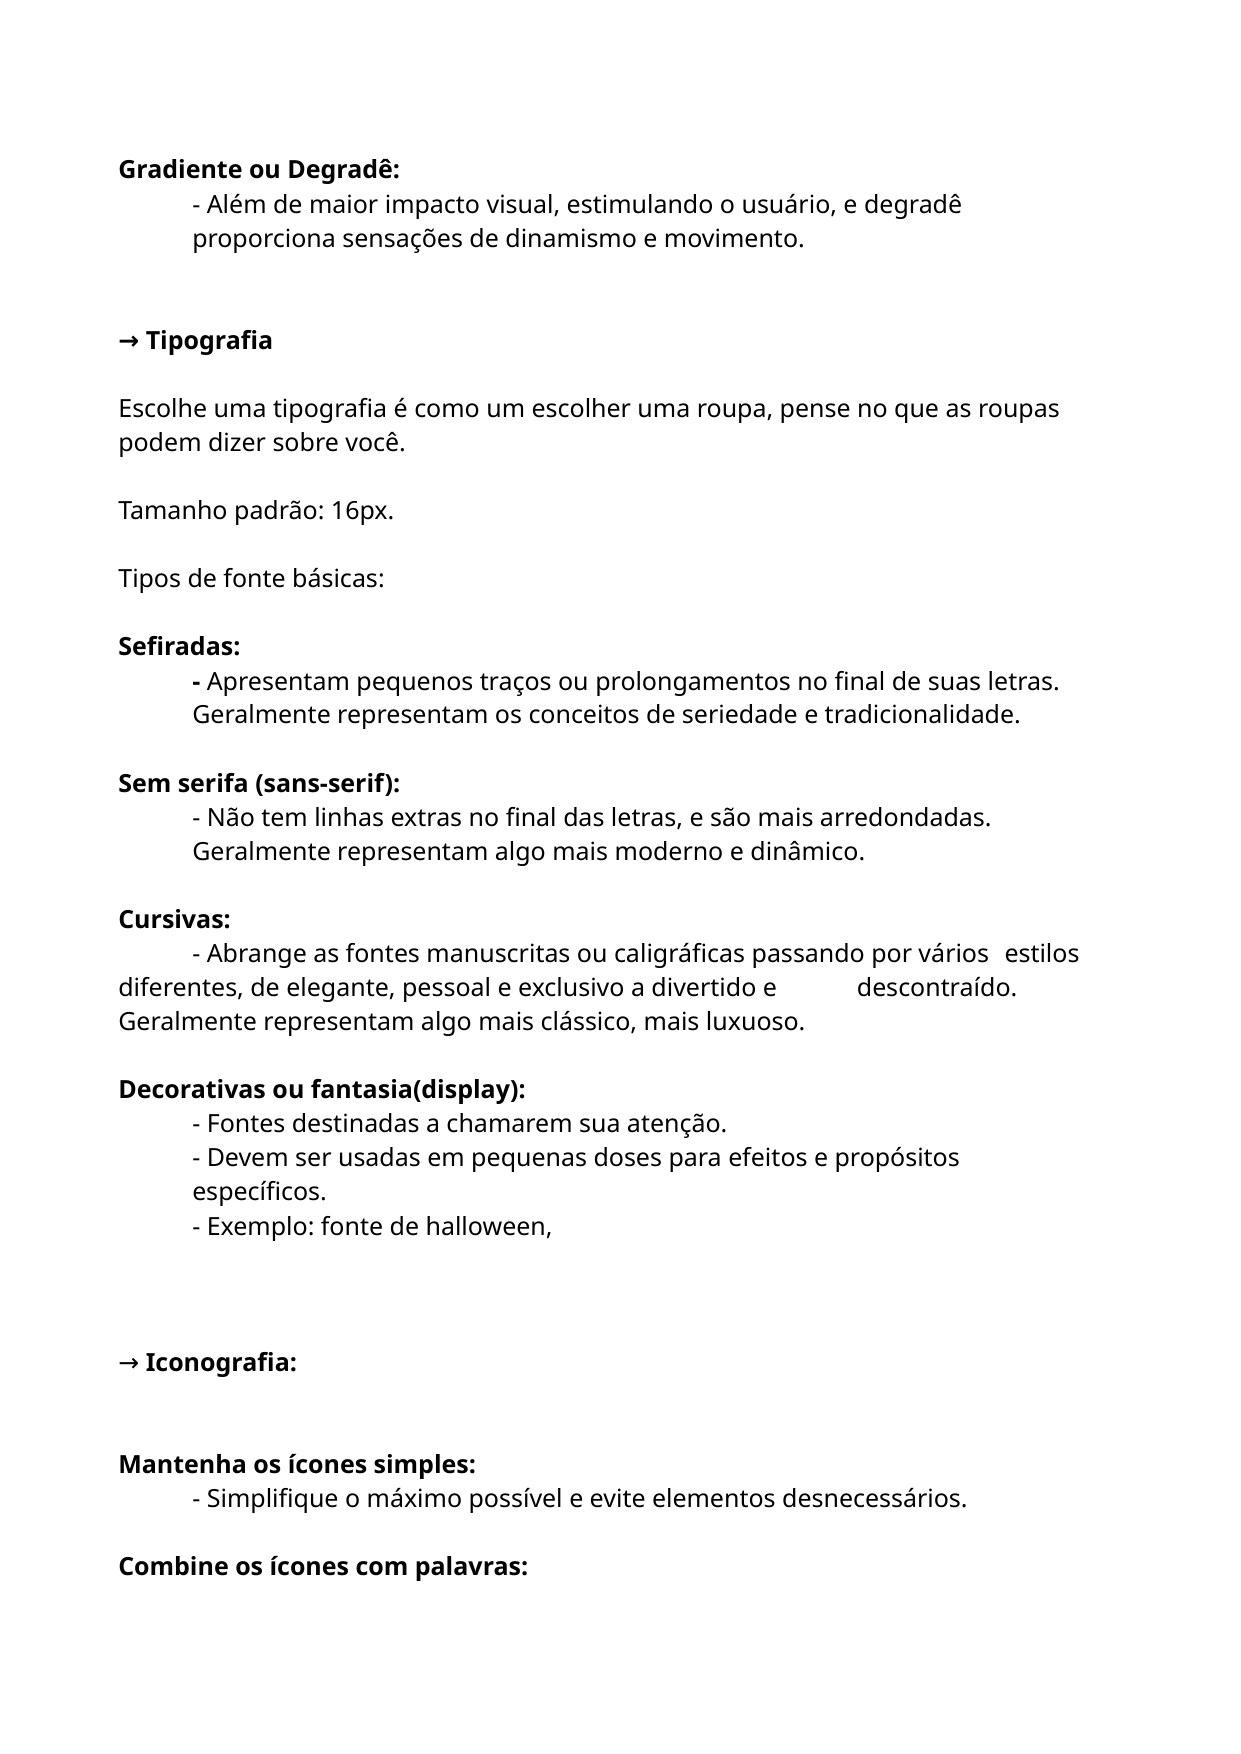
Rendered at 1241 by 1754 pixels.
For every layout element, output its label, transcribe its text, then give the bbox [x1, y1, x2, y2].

text - Apresentam pequenos traços ou prolongamentos no final de suas letras. Geralmente representam os conceitos de seriedade e tradicionalidade. [118, 663, 1122, 731]
text Gradiente ou Degradê: [118, 152, 1122, 186]
text Sem serifa (sans-serif): [118, 765, 1122, 799]
text Combine os ícones com palavras: [118, 1549, 1122, 1583]
text Sefiradas: [118, 629, 1122, 663]
text Tamanho padrão: 16px. [118, 493, 1122, 527]
text - Fontes destinadas a chamarem sua atenção. [118, 1106, 1122, 1140]
text Decorativas ou fantasia(display): [118, 1072, 1122, 1106]
text Mantenha os ícones simples: [118, 1447, 1122, 1481]
text - Simplifique o máximo possível e evite elementos desnecessários. [118, 1481, 1122, 1515]
text Tipos de fonte básicas: [118, 561, 1122, 595]
text - Além de maior impacto visual, estimulando o usuário, e degradê proporciona sensações de dinamismo e movimento. [118, 186, 1122, 254]
text - Exemplo: fonte de halloween, [118, 1208, 1122, 1242]
text Cursivas: [118, 902, 1122, 936]
text - Não tem linhas extras no final das letras, e são mais arredondadas. [118, 799, 1122, 833]
text - Devem ser usadas em pequenas doses para efeitos e propósitos específicos. [118, 1140, 1122, 1208]
text - Abrange as fontes manuscritas ou caligráficas passando por vários estilos diferentes, de elegante, pessoal e exclusivo a divertido e descontraído. Geralmente representam algo mais clássico, mais luxuoso. [118, 936, 1122, 1038]
text Escolhe uma tipografia é como um escolher uma roupa, pense no que as roupas podem dizer sobre você. [118, 391, 1122, 459]
text → Tipografia [118, 322, 1122, 357]
text Geralmente representam algo mais moderno e dinâmico. [118, 833, 1122, 867]
text → Iconografia: [118, 1344, 1122, 1378]
